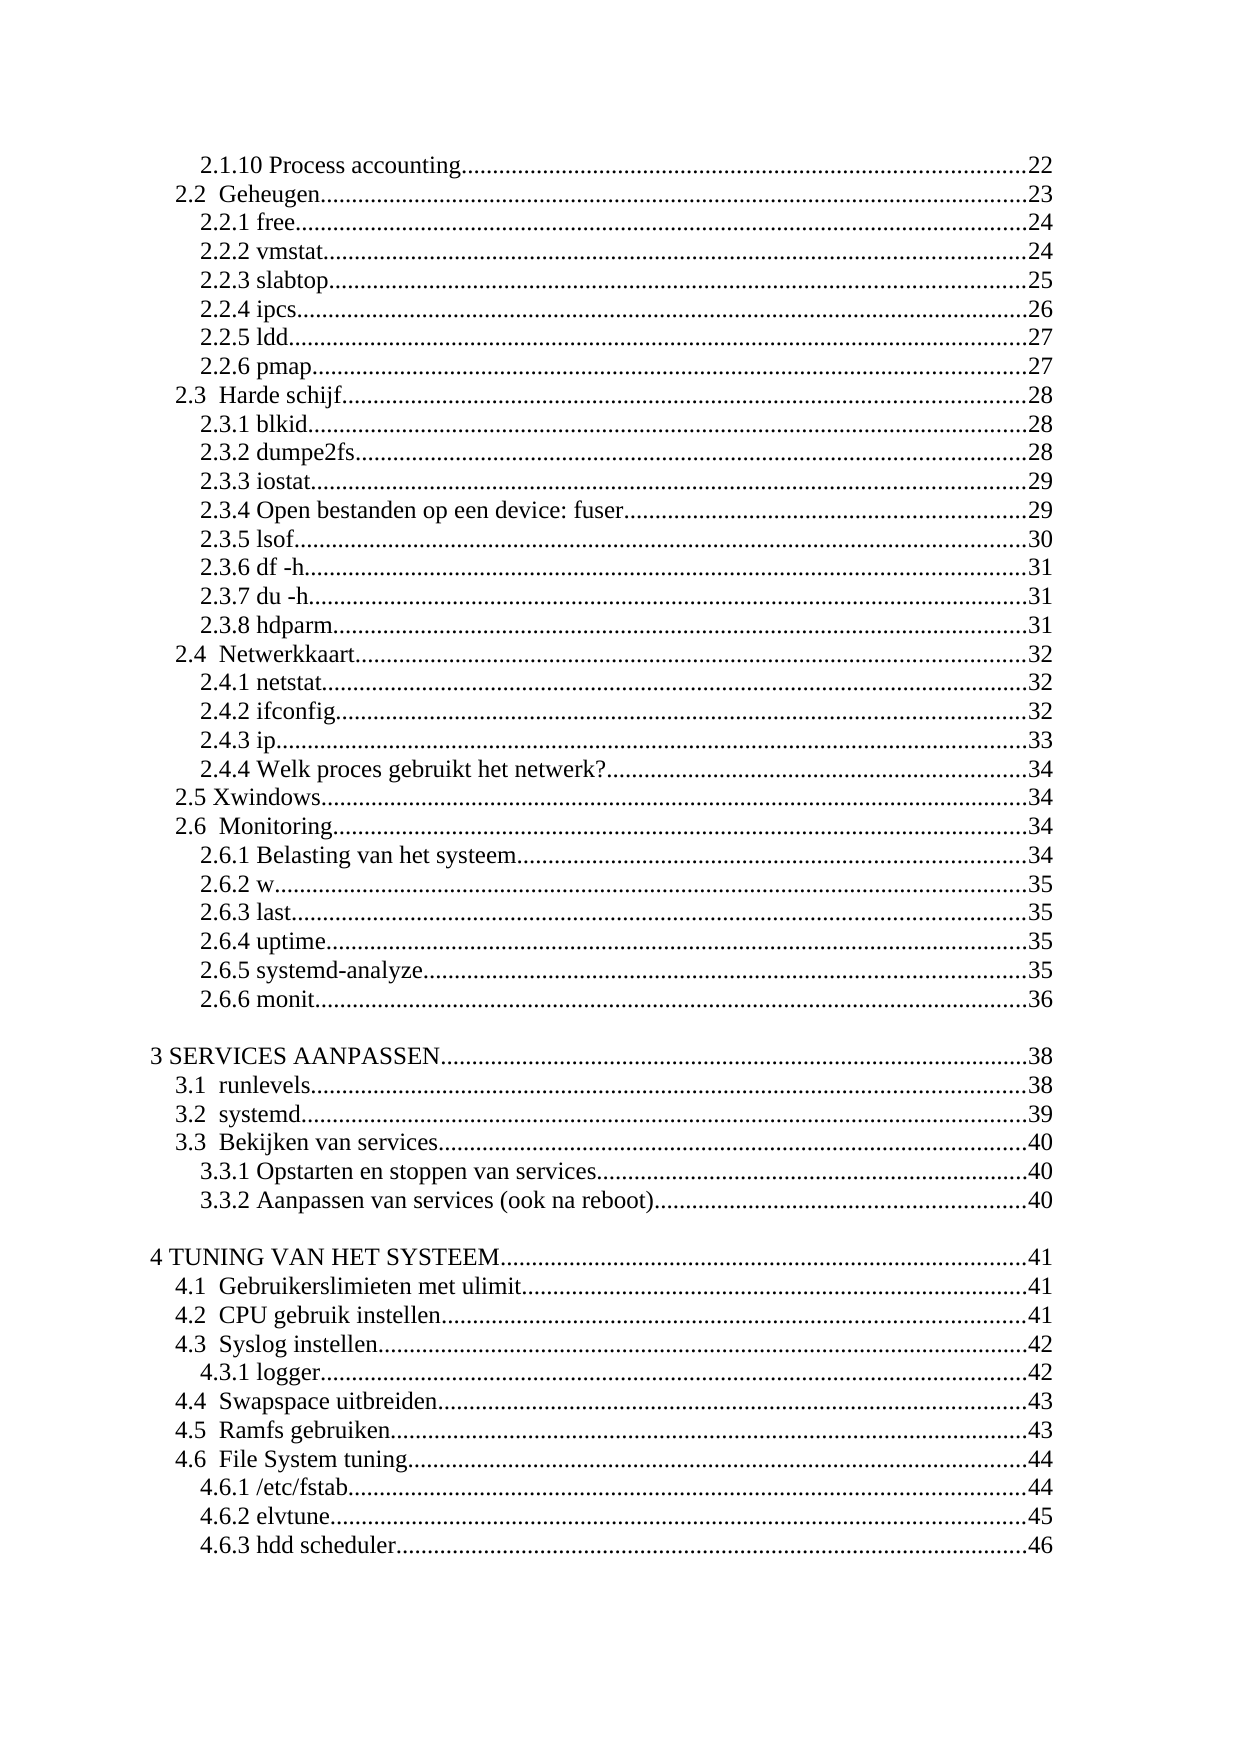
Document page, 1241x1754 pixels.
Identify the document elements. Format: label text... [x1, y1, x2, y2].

text 3.3.1 Opstarten en stoppen van services 40 [200, 1156, 1053, 1185]
text 4.6 File System tuning 44 [175, 1444, 1053, 1472]
text 4 TUNING VAN HET SYSTEEM 41 [150, 1214, 1053, 1271]
text 2.6.6 monit 36 [200, 984, 1053, 1012]
text 2.2.6 pmap 27 [200, 351, 1053, 380]
text 2.3.8 hdparm 31 [200, 610, 1053, 639]
text 2.4 Netwerkkaart 32 [175, 639, 1053, 667]
text 4.6.2 elvtune 45 [200, 1501, 1053, 1530]
text 4.6.1 /etc/fstab 44 [200, 1472, 1053, 1501]
text 2.3.7 du -h 31 [200, 581, 1053, 610]
text 4.1 Gebruikerslimieten met ulimit 41 [175, 1271, 1053, 1300]
text 2.2 Geheugen 23 [175, 179, 1053, 207]
text 2.2.1 free 24 [200, 207, 1053, 236]
text 3.3 Bekijken van services 40 [175, 1127, 1053, 1156]
text 2.6.1 Belasting van het systeem 34 [200, 840, 1053, 869]
text 2.2.3 slabtop 25 [200, 265, 1053, 294]
text 4.2 CPU gebruik instellen 41 [175, 1300, 1053, 1329]
text 2.1.10 Process accounting 22 [200, 150, 1053, 179]
text 4.4 Swapspace uitbreiden 43 [175, 1386, 1053, 1415]
text 4.3 Syslog instellen 42 [175, 1329, 1053, 1357]
text 2.4.4 Welk proces gebruikt het netwerk? 34 [200, 754, 1053, 782]
text 2.2.5 ldd 27 [200, 322, 1053, 351]
text 2.3.6 df -h 31 [200, 552, 1053, 581]
text 3 SERVICES AANPASSEN 38 [150, 1012, 1053, 1070]
text 3.1 runlevels 38 [175, 1070, 1053, 1099]
text 3.3.2 Aanpassen van services (ook na reboot) 40 [200, 1185, 1053, 1214]
text 2.3 Harde schijf 28 [175, 380, 1053, 409]
text 2.4.1 netstat 32 [200, 667, 1053, 696]
text 2.3.2 dumpe2fs 28 [200, 437, 1053, 466]
text 4.5 Ramfs gebruiken 43 [175, 1415, 1053, 1444]
text 3.2 systemd 39 [175, 1099, 1053, 1127]
text 2.6.4 uptime 35 [200, 926, 1053, 955]
text 2.2.4 ipcs 26 [200, 294, 1053, 322]
text 2.3.3 iostat 29 [200, 466, 1053, 495]
text 2.6.2 w 35 [200, 869, 1053, 897]
text 2.3.5 lsof 30 [200, 524, 1053, 552]
text 4.3.1 logger 42 [200, 1357, 1053, 1386]
text 2.6 Monitoring 34 [175, 811, 1053, 840]
text 2.3.1 blkid 28 [200, 409, 1053, 437]
text 4.6.3 hdd scheduler 46 [200, 1530, 1053, 1559]
text 2.5 Xwindows 34 [175, 782, 1053, 811]
text 2.2.2 vmstat 24 [200, 236, 1053, 265]
text 2.4.2 ifconfig 32 [200, 696, 1053, 725]
text 2.4.3 ip 33 [200, 725, 1053, 754]
text 2.6.5 systemd-analyze 35 [200, 955, 1053, 984]
text 2.6.3 last 35 [200, 897, 1053, 926]
text 2.3.4 Open bestanden op een device: fuser 29 [200, 495, 1053, 524]
